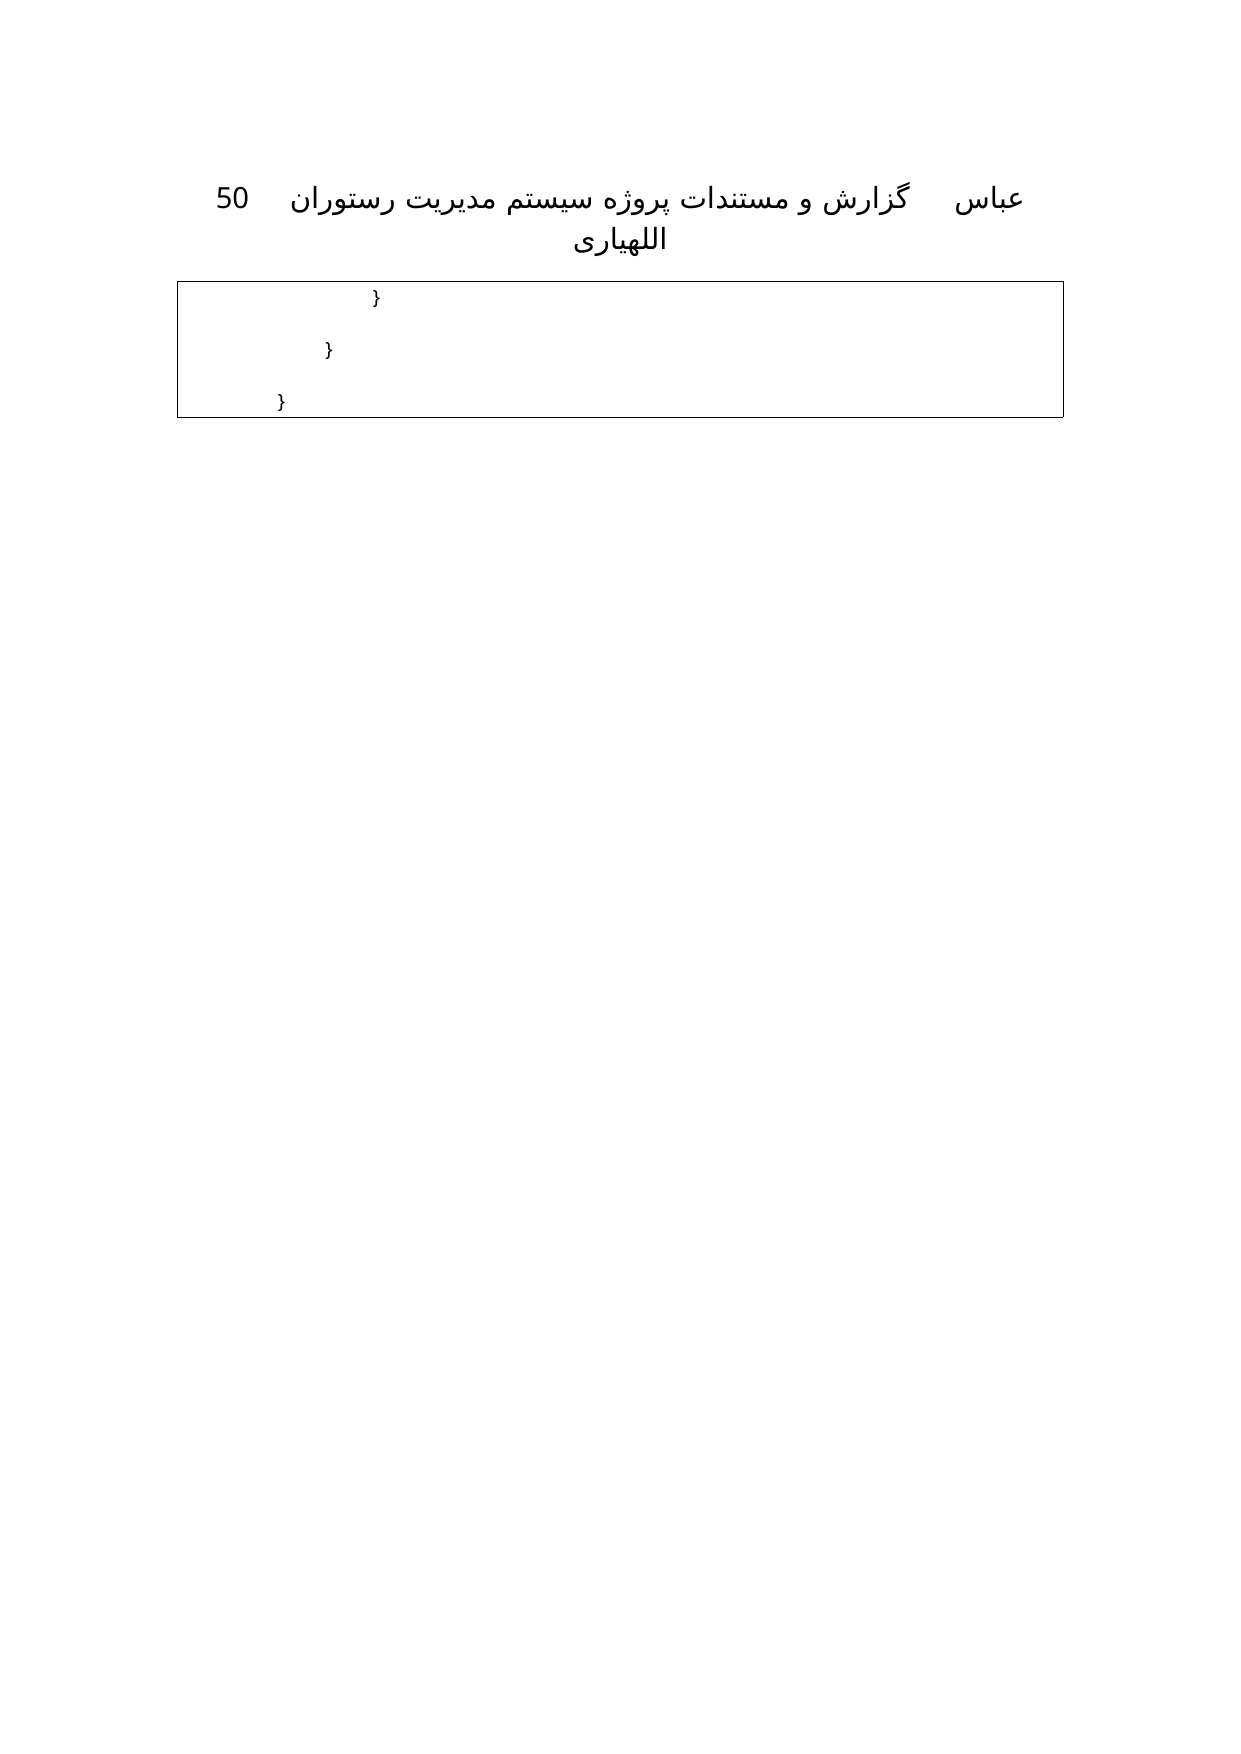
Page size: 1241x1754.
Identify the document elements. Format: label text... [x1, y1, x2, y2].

text } [178, 384, 1063, 417]
text } [178, 282, 1063, 311]
text } [178, 332, 1063, 362]
